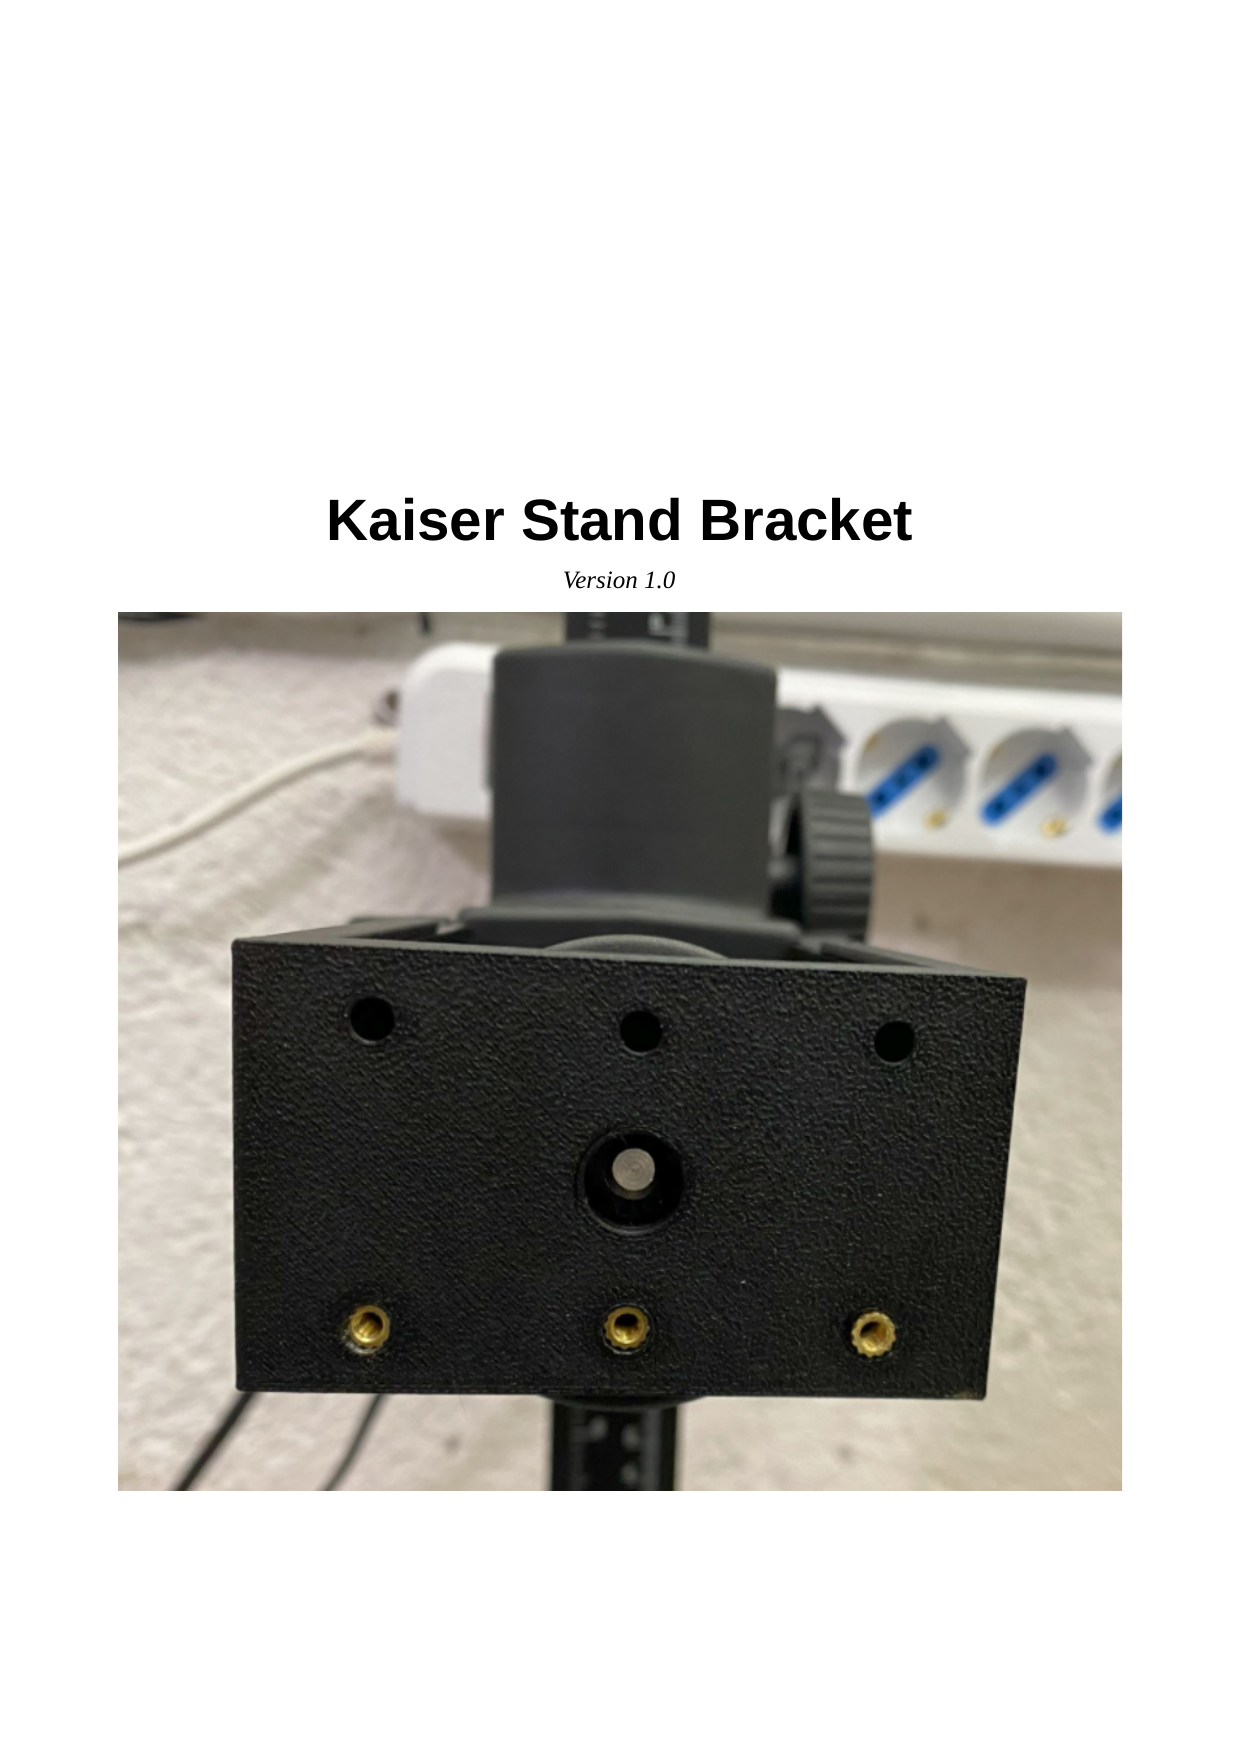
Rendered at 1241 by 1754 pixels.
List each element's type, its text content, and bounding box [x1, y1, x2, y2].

picture [118, 612, 1123, 1491]
title Kaiser Stand Bracket [118, 486, 1122, 553]
text Version 1.0 [118, 565, 1122, 594]
